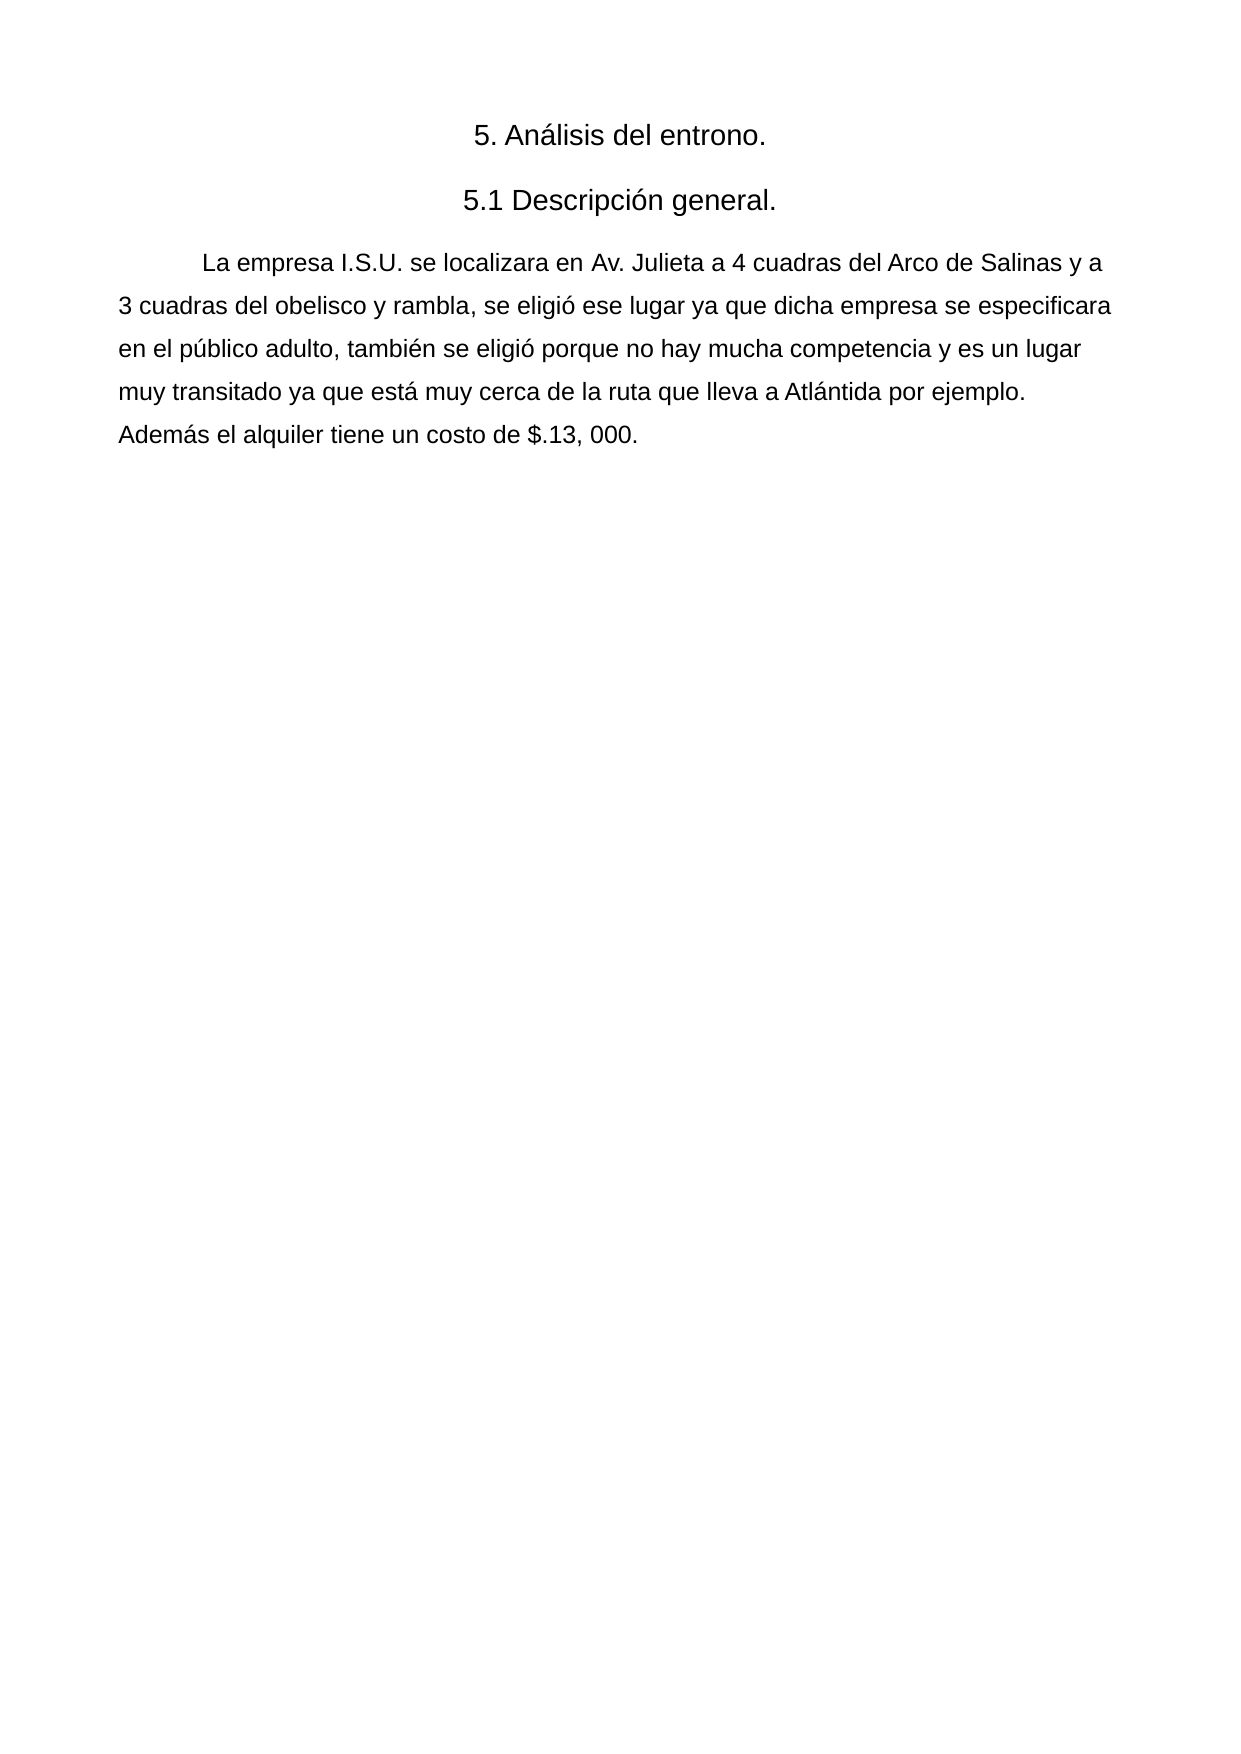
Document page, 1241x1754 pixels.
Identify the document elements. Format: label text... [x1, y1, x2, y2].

text La empresa I.S.U. se localizara en Av. Julieta a 4 cuadras del Arco de Salinas y a 3 cuadras del obelisco y rambla, se eligió ese lugar ya que dicha empresa se especificara en el público adulto, también se eligió porque no hay mucha competencia y es un lugar muy transitado ya que está muy cerca de la ruta que lleva a Atlántida por ejemplo. Además el alquiler tiene un costo de $.13, 000. [118, 248, 1122, 449]
text 5.1 Descripción general. [118, 183, 1122, 217]
text 5. Análisis del entrono. [118, 118, 1122, 152]
